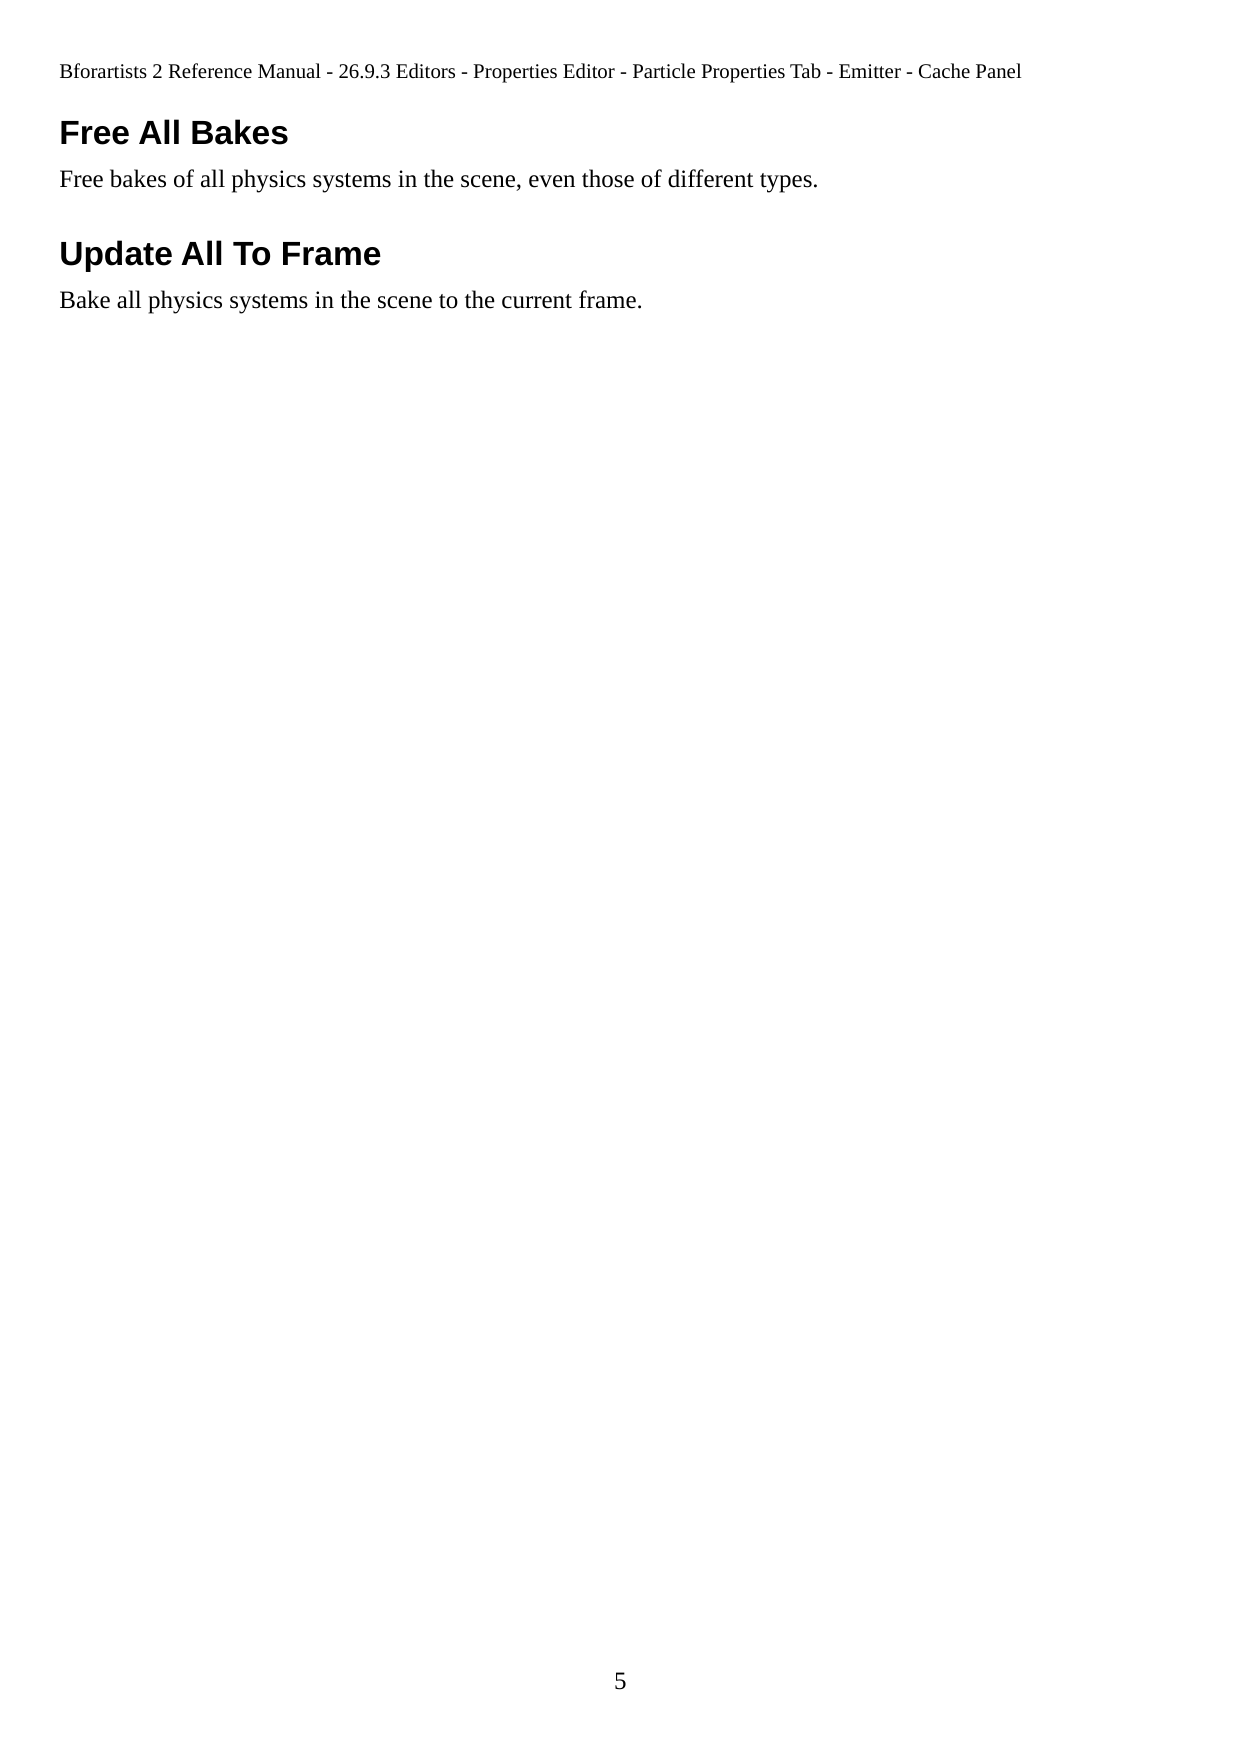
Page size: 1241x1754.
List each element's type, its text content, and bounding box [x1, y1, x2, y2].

text Bake all physics systems in the scene to the current frame. [59, 285, 1181, 313]
subtitle Free All Bakes [59, 113, 1181, 151]
text Free bakes of all physics systems in the scene, even those of different types. [59, 164, 1181, 192]
subtitle Update All To Frame [59, 234, 1181, 272]
